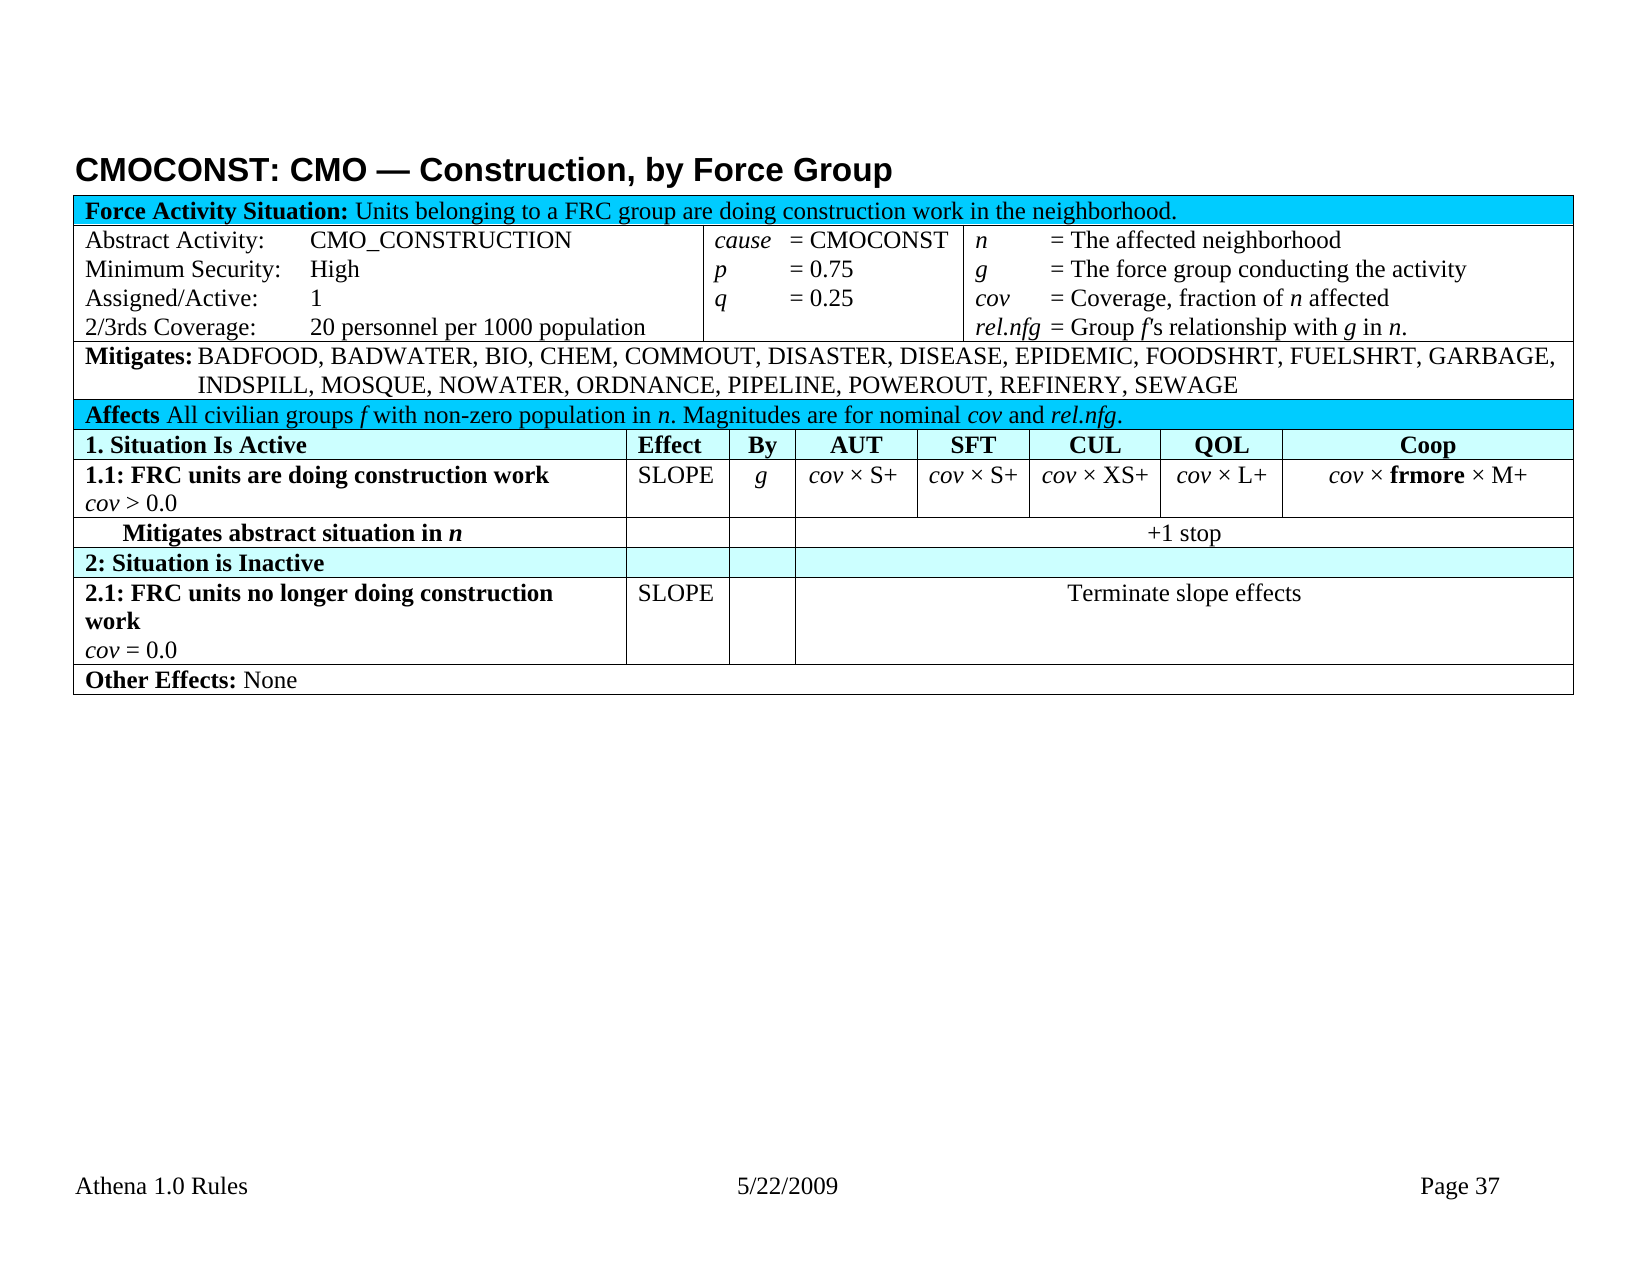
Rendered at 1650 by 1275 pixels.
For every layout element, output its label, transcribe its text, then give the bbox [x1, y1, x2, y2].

table_cell cov × XS+ [1030, 460, 1160, 517]
table_cell +1 stop [796, 518, 1573, 547]
text CMOCONST: CMO — Construction, by Force Group [75, 150, 1575, 188]
table_cell Abstract Activity: CMO_CONSTRUCTION Minimum Security: High Assigned/Active: 1 2/3rds Coverage: 20 personnel per 1000 population [74, 226, 703, 341]
table_cell [796, 548, 1573, 577]
table_cell Mitigates abstract situation in n [74, 518, 626, 547]
table_cell Coop [1283, 430, 1573, 459]
table_cell cov × frmore × M+ [1283, 460, 1573, 517]
table_cell SLOPE [627, 460, 729, 517]
table_cell cause = CMOCONST p = 0.75 q = 0.25 [704, 226, 963, 341]
table_cell 2.1: FRC units no longer doing construction work cov = 0.0 [74, 578, 626, 664]
table_cell Affects All civilian groups f with non-zero population in n. Magnitudes are for nominal cov and rel.nfg. [74, 400, 1573, 429]
table_cell [730, 518, 795, 547]
table_cell cov × L+ [1161, 460, 1282, 517]
table_cell [730, 578, 795, 664]
table_cell SLOPE [627, 578, 729, 664]
table_cell 2: Situation is Inactive [74, 548, 626, 577]
table_cell 1. Situation Is Active [74, 430, 626, 459]
table_cell [627, 548, 729, 577]
table_cell n = The affected neighborhood g = The force group conducting the activity cov = Coverage, fraction of n affected rel.nfg = Group f's relationship with g in n. [964, 226, 1573, 341]
table_cell [730, 548, 795, 577]
table_cell Other Effects: None [74, 665, 1573, 694]
table_cell AUT [796, 430, 917, 459]
table_cell Mitigates: BADFOOD, BADWATER, BIO, CHEM, COMMOUT, DISASTER, DISEASE, EPIDEMIC, FOODSHRT, FUELSHRT, GARBAGE, INDSPILL, MOSQUE, NOWATER, ORDNANCE, PIPELINE, POWEROUT, REFINERY, SEWAGE [74, 342, 1573, 399]
table_cell 1.1: FRC units are doing construction work cov > 0.0 [74, 460, 626, 517]
table_header Force Activity Situation: Units belonging to a FRC group are doing construction work in the neighborhood. [74, 196, 1573, 224]
table_cell cov × S+ [796, 460, 917, 517]
table_cell QOL [1161, 430, 1282, 459]
table_cell Terminate slope effects [796, 578, 1573, 664]
table_cell By [730, 430, 795, 459]
table_cell CUL [1030, 430, 1160, 459]
table_cell SFT [918, 430, 1029, 459]
table_cell g [730, 460, 795, 517]
table_cell [627, 518, 729, 547]
table_cell cov × S+ [918, 460, 1029, 517]
table_cell Effect [627, 430, 729, 459]
